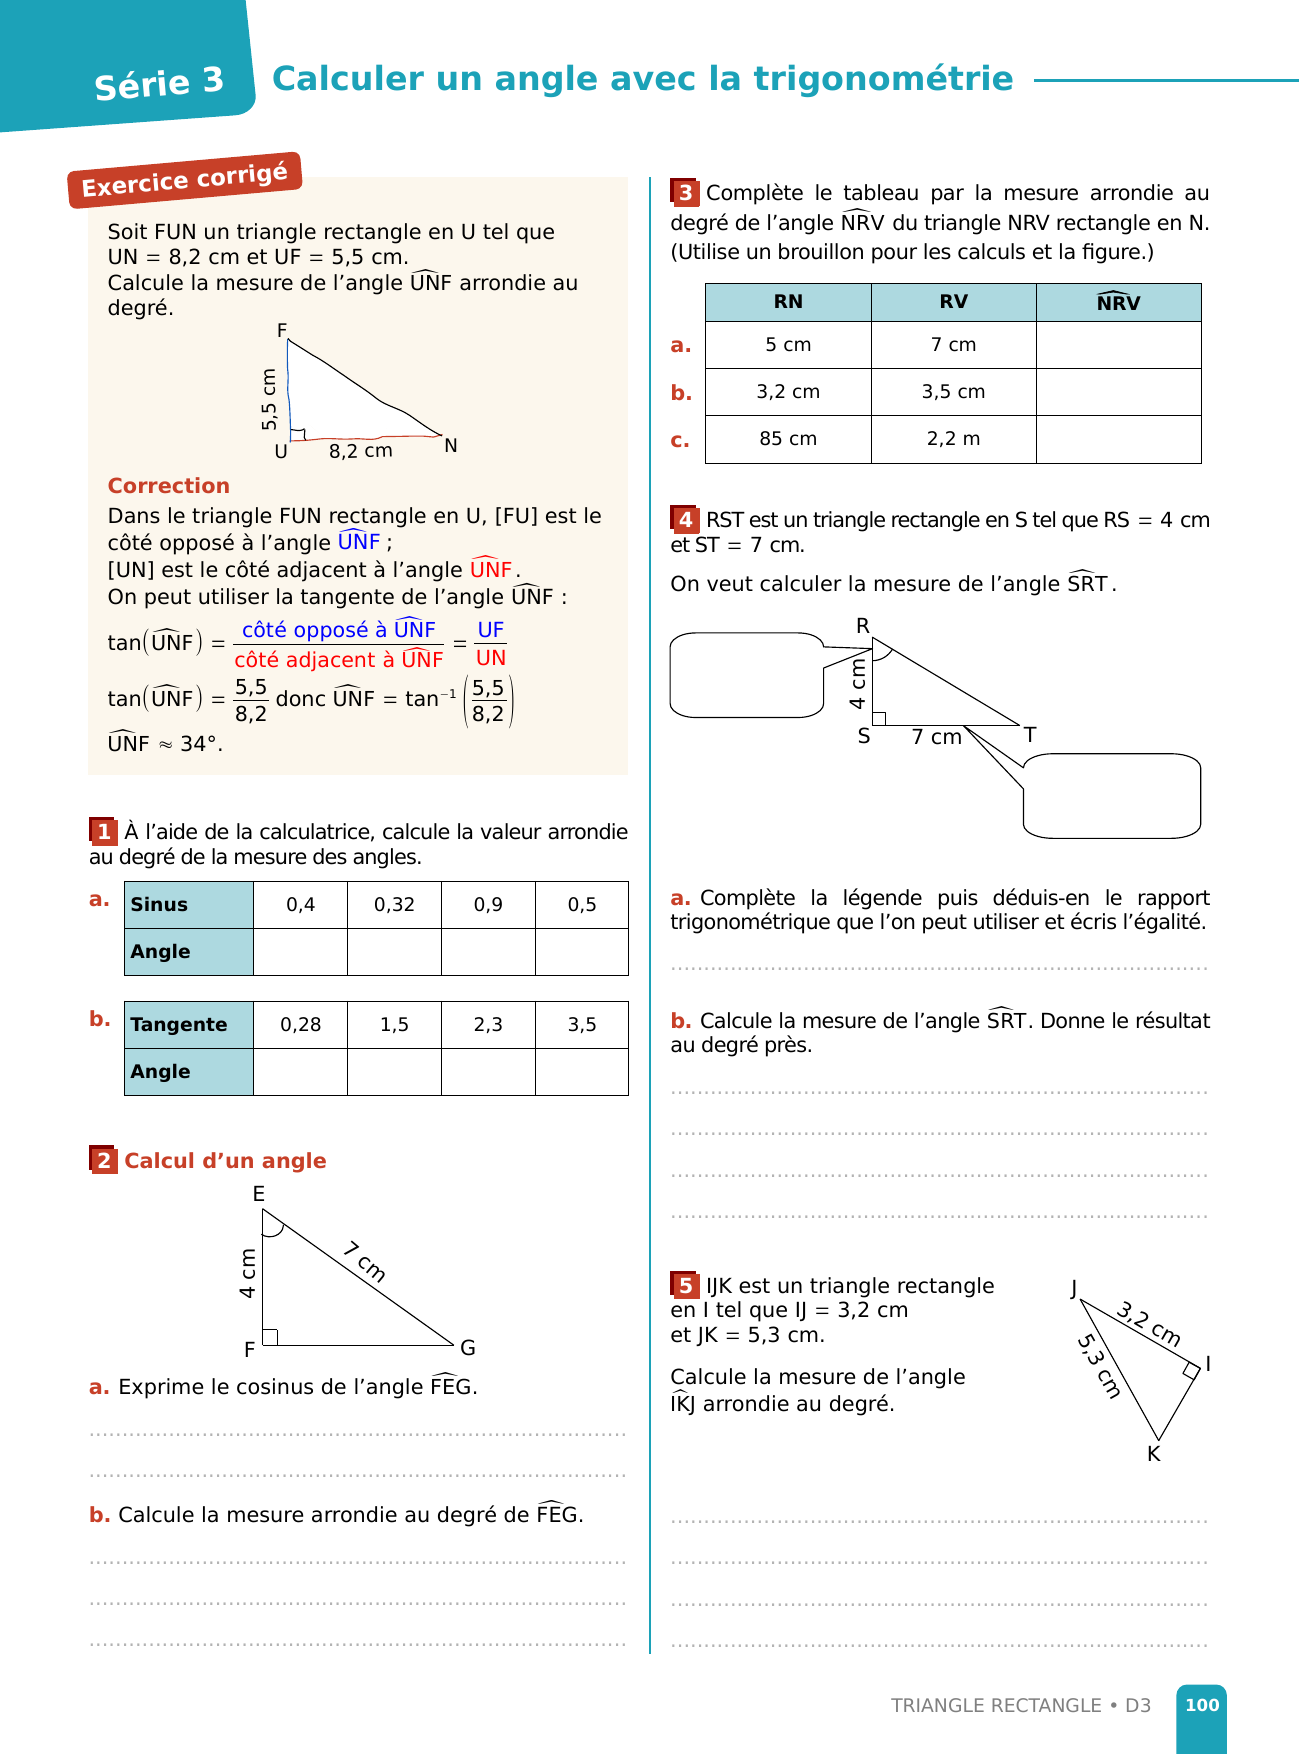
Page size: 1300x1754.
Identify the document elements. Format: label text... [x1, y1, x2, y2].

table_cell [1037, 322, 1201, 368]
table_cell [442, 1049, 535, 1095]
list Exprime le cosinus de l’angle . [88, 1372, 629, 1400]
table_header 0,5 [536, 882, 628, 928]
table_header 0,9 [442, 882, 535, 928]
text Calcule la mesure de l’angle arrondie au degré. [1175, 1365, 1209, 1416]
table_header 0,32 [348, 882, 441, 928]
text Dans le triangle FUN rectangle en U, [FU] est le côté opposé à l’angle [UN] est le côté adjacent à l’angle On peut utiliser la tangente de l’angle : [107, 504, 609, 610]
table_cell [348, 929, 441, 975]
table_header Sinus [125, 882, 253, 928]
subtitle RST est un triangle rectangle en S tel que RS = 4 cm et ST = 7 cm. [670, 505, 1211, 557]
table_header [89, 1001, 124, 1048]
list Calcule la mesure arrondie au degré de . [88, 1500, 629, 1528]
text tan == [107, 616, 609, 673]
table_cell c. [670, 415, 705, 462]
list On veut calculer la mesure de l’angle [670, 569, 1209, 596]
table_cell Angle [125, 929, 253, 975]
table_header 0,4 [254, 882, 347, 928]
table_cell 5 cm [706, 322, 871, 368]
subtitle IJK est un triangle rectangle en I tel que IJ = 3,2 cm et JK = 5,3 cm. [670, 1271, 1211, 1347]
table_cell [536, 929, 628, 975]
table_cell 7 cm [872, 322, 1036, 368]
table_cell [89, 1048, 124, 1095]
table_header [670, 283, 705, 321]
subtitle à l’aide de la calculatrice, calcule la valeur arrondie au degré de la mesure des angles. [88, 817, 629, 869]
table_cell 85 cm [706, 416, 871, 462]
table_cell [536, 1049, 628, 1095]
table_cell [89, 928, 124, 975]
text Soit FUN un triangle rectangle en U tel que UN = 8,2 cm et UF = 5,5 cm. Calcule la mesure de l’angle arrondie au degré. [107, 220, 609, 320]
table_header 0,28 [254, 1002, 347, 1048]
text ≈ 34°. [107, 729, 609, 756]
table_header [89, 881, 124, 928]
table_header RN [706, 284, 871, 321]
table_header 2,3 [442, 1002, 535, 1048]
table_header [1037, 284, 1201, 321]
table_cell Angle [125, 1049, 253, 1095]
table_cell [1037, 369, 1201, 415]
table_header RV [872, 284, 1036, 321]
table_cell b. [670, 368, 705, 415]
list Calcule la mesure de l’angle . Donne le résultat au degré près. [670, 1006, 1211, 1058]
list Complète la légende puis déduis-en le rapport trigonométrique que l’on peut utiliser et écris l’égalité. [670, 886, 1211, 934]
text Calcule la mesure de l’angle arrondie au degré. [1118, 1365, 1192, 1416]
table_cell [254, 1049, 347, 1095]
table_cell [1037, 416, 1201, 462]
table_cell [348, 1049, 441, 1095]
text Calcule la mesure de l’angle arrondie au degré. [670, 1365, 1143, 1416]
table_cell [254, 929, 347, 975]
table_header 1,5 [348, 1002, 441, 1048]
table_cell 2,2 m [872, 416, 1036, 462]
subtitle Calcul d’un angle [114, 1145, 629, 1173]
table_cell 3,5 cm [872, 369, 1036, 415]
text tan =donc = tan−1 [107, 673, 609, 729]
table_cell 3,2 cm [706, 369, 871, 415]
table_cell a. [670, 321, 705, 368]
table_header 3,5 [536, 1002, 628, 1048]
table_cell [442, 929, 535, 975]
table_header Tangente [125, 1002, 253, 1048]
subtitle Complète le tableau par la mesure arrondie au degré de l’angle du triangle NRV rectangle en N. (Utilise un brouillon pour les calculs et la figure.) [670, 177, 1211, 266]
text Correction [107, 474, 609, 498]
